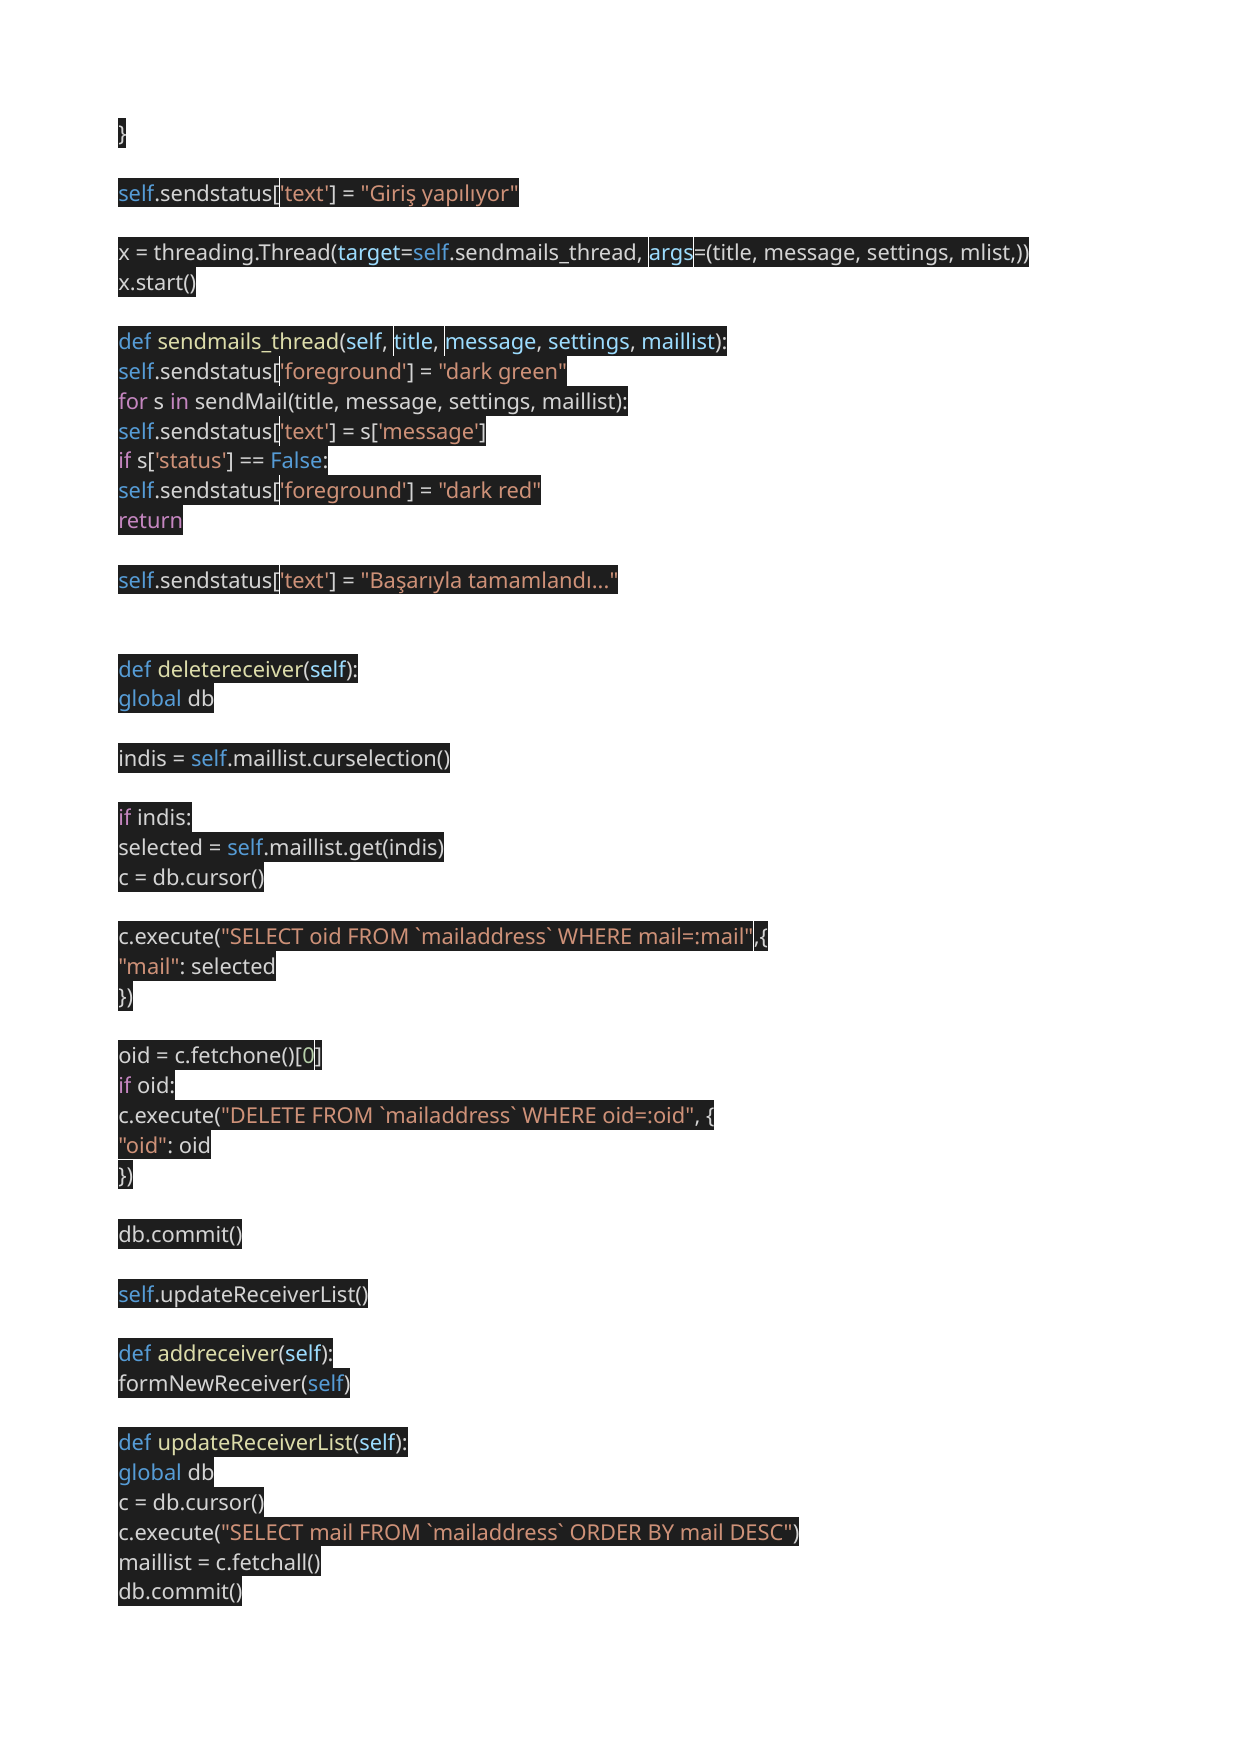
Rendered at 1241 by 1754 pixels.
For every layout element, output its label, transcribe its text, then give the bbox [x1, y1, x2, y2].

text if indis: [118, 802, 1122, 832]
text db.commit() [118, 1576, 1122, 1606]
text c.execute("SELECT mail FROM `mailaddress` ORDER BY mail DESC") [118, 1517, 1122, 1546]
text global db [118, 1457, 1122, 1487]
text def updateReceiverList(self): [118, 1427, 1122, 1457]
text c = db.cursor() [118, 862, 1122, 892]
text selected = self.maillist.get(indis) [118, 832, 1122, 862]
text maillist = c.fetchall() [118, 1546, 1122, 1576]
text oid = c.fetchone()[0] [118, 1040, 1122, 1070]
text x = threading.Thread(target=self.sendmails_thread, args=(title, message, settings, mlist,)) [118, 237, 1122, 267]
text def sendmails_thread(self, title, message, settings, maillist): [118, 326, 1122, 356]
text }) [118, 981, 1122, 1011]
text c.execute("DELETE FROM `mailaddress` WHERE oid=:oid", { [118, 1100, 1122, 1130]
text indis = self.maillist.curselection() [118, 743, 1122, 773]
text c = db.cursor() [118, 1487, 1122, 1517]
text self.updateReceiverList() [118, 1278, 1122, 1308]
text self.sendstatus['text'] = "Giriş yapılıyor" [118, 178, 1122, 207]
text return [118, 505, 1122, 535]
text self.sendstatus['text'] = "Başarıyla tamamlandı..." [118, 564, 1122, 594]
text self.sendstatus['foreground'] = "dark red" [118, 475, 1122, 505]
text def deletereceiver(self): [118, 653, 1122, 683]
text if oid: [118, 1070, 1122, 1100]
text formNewReceiver(self) [118, 1368, 1122, 1398]
text self.sendstatus['foreground'] = "dark green" [118, 356, 1122, 386]
text "mail": selected [118, 951, 1122, 981]
text db.commit() [118, 1219, 1122, 1249]
text c.execute("SELECT oid FROM `mailaddress` WHERE mail=:mail",{ [118, 921, 1122, 951]
text } [118, 118, 1122, 148]
text global db [118, 683, 1122, 713]
text "oid": oid [118, 1130, 1122, 1159]
text for s in sendMail(title, message, settings, maillist): [118, 386, 1122, 416]
text }) [118, 1159, 1122, 1189]
text if s['status'] == False: [118, 446, 1122, 475]
text x.start() [118, 267, 1122, 297]
text self.sendstatus['text'] = s['message'] [118, 416, 1122, 446]
text def addreceiver(self): [118, 1338, 1122, 1368]
